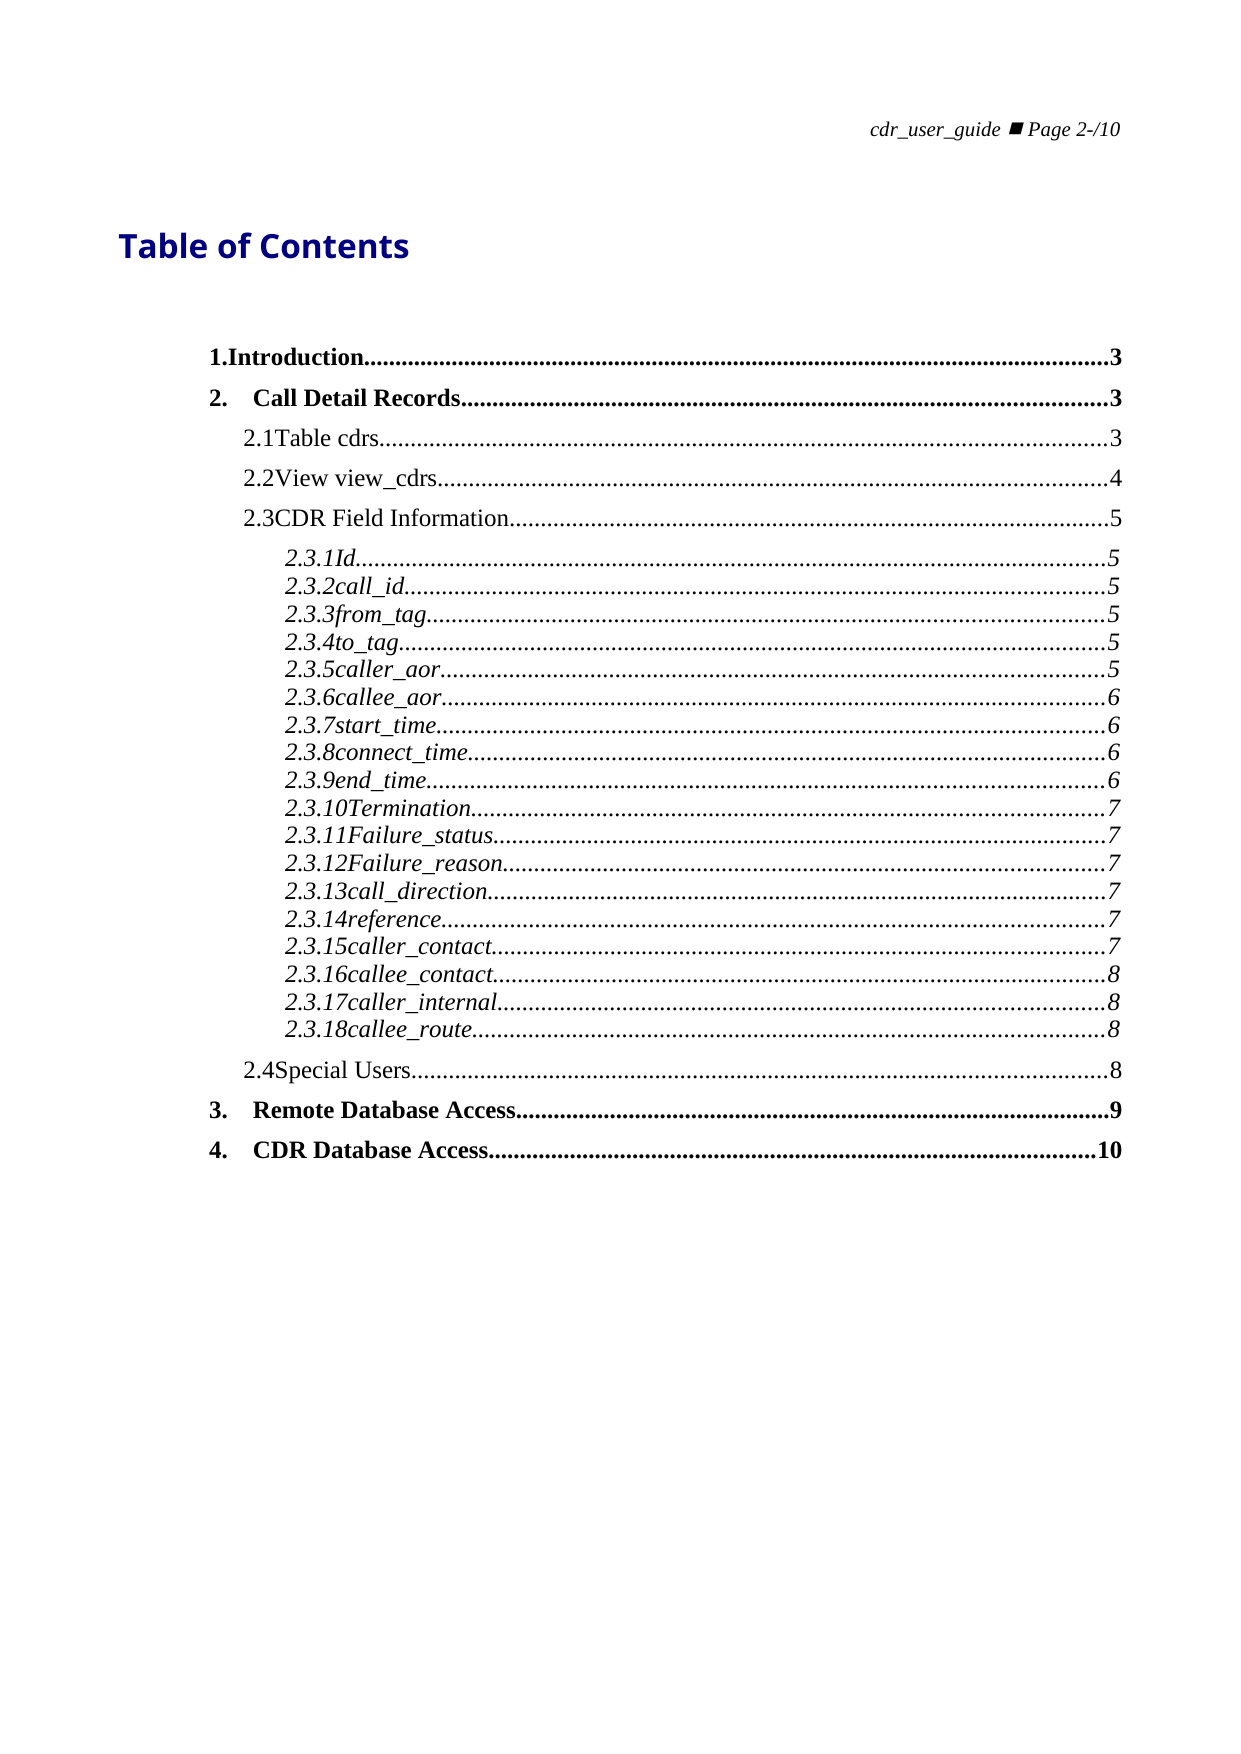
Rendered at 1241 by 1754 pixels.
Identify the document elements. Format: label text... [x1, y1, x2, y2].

text 2.3.14reference 7 [285, 905, 1122, 932]
text 2.3.18callee_route 8 [285, 1016, 1122, 1043]
text 2.3.10Termination 7 [285, 794, 1122, 822]
text 2. Call Detail Records 3 [209, 384, 1122, 411]
text 2.3.13call_direction 7 [285, 877, 1122, 905]
text 2.3.5caller_aor 5 [285, 655, 1122, 683]
text 2.2View view_cdrs 4 [243, 464, 1122, 492]
subtitle Table of Contents [118, 223, 1122, 268]
text 2.3.2call_id 5 [285, 572, 1122, 600]
text 2.3.7start_time 6 [285, 711, 1122, 738]
text 2.3.12Failure_reason 7 [285, 849, 1122, 877]
text 2.1Table cdrs 3 [243, 424, 1122, 452]
text 3. Remote Database Access 9 [209, 1096, 1122, 1124]
text 2.3.8connect_time 6 [285, 738, 1122, 766]
text 2.3.1Id 5 [285, 544, 1122, 572]
text 2.3.9end_time 6 [285, 766, 1122, 794]
text 2.3.11Failure_status 7 [285, 822, 1122, 849]
text 2.3.6callee_aor 6 [285, 683, 1122, 711]
text 2.3.15caller_contact 7 [285, 932, 1122, 960]
text 2.3.17caller_internal 8 [285, 988, 1122, 1016]
text 2.3CDR Field Information 5 [243, 504, 1122, 532]
text 1.Introduction 3 [209, 343, 1122, 371]
text 2.3.16callee_contact 8 [285, 960, 1122, 988]
text 2.3.4to_tag 5 [285, 628, 1122, 655]
text 2.3.3from_tag 5 [285, 600, 1122, 628]
text 2.4Special Users 8 [243, 1056, 1122, 1083]
text 4. CDR Database Access 10 [209, 1136, 1122, 1164]
